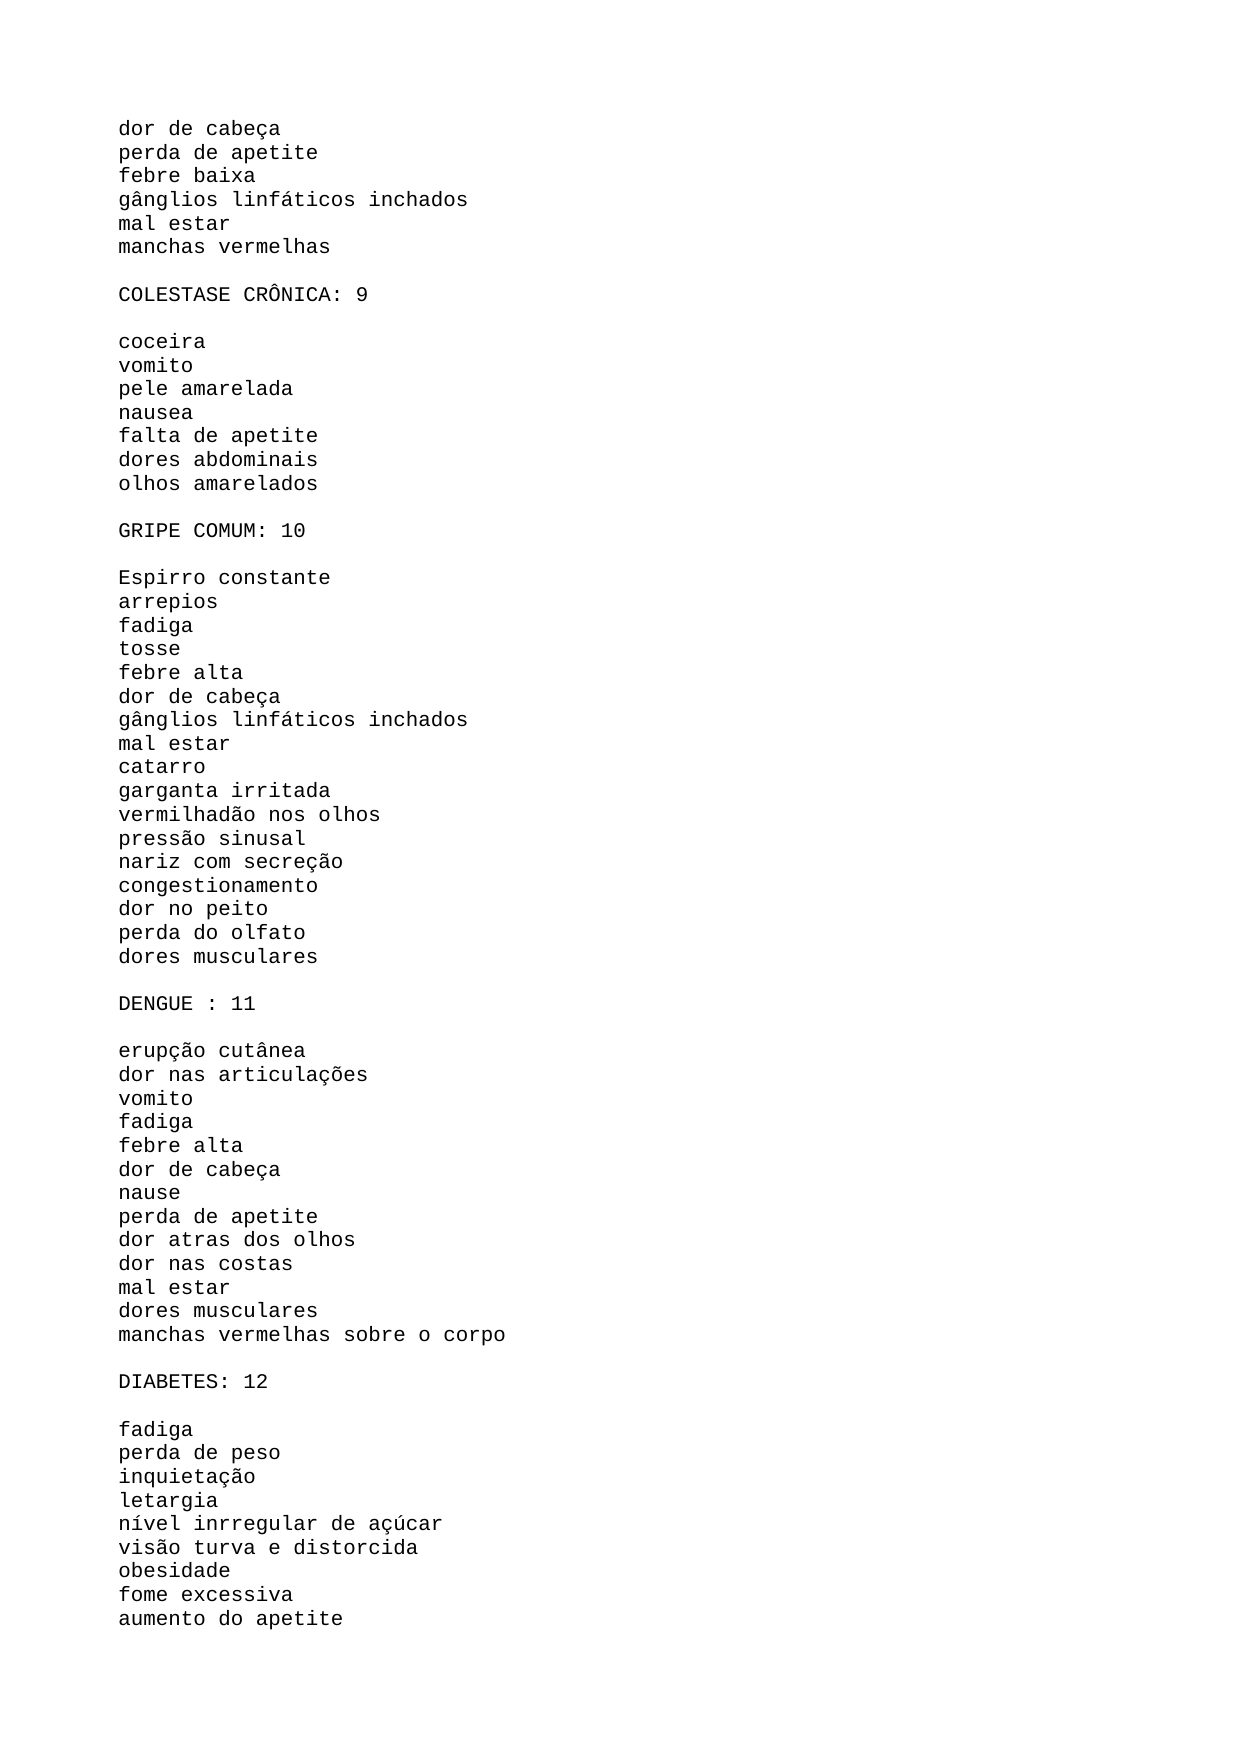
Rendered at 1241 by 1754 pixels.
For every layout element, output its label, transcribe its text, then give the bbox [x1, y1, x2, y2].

text Espirro constante [118, 567, 1122, 591]
text fadiga [118, 615, 1122, 638]
text dor de cabeça [118, 1158, 1122, 1182]
text erupção cutânea [118, 1040, 1122, 1064]
text febre alta [118, 662, 1122, 686]
text dores abdominais [118, 449, 1122, 473]
text pressão sinusal [118, 827, 1122, 851]
text perda de peso [118, 1442, 1122, 1466]
text dor de cabeça [118, 118, 1122, 142]
text febre baixa [118, 165, 1122, 189]
text GRIPE COMUM: 10 [118, 520, 1122, 544]
text febre alta [118, 1135, 1122, 1158]
text visão turva e distorcida [118, 1537, 1122, 1561]
text nariz com secreção [118, 851, 1122, 875]
text pele amarelada [118, 378, 1122, 402]
text gânglios linfáticos inchados [118, 189, 1122, 213]
text manchas vermelhas [118, 236, 1122, 260]
text fadiga [118, 1111, 1122, 1135]
text congestionamento [118, 875, 1122, 898]
text nível inrregular de açúcar [118, 1513, 1122, 1537]
text dor nas articulações [118, 1064, 1122, 1088]
text DIABETES: 12 [118, 1371, 1122, 1395]
text aumento do apetite [118, 1608, 1122, 1631]
text obesidade [118, 1561, 1122, 1584]
text tosse [118, 638, 1122, 662]
text mal estar [118, 1277, 1122, 1300]
text letargia [118, 1489, 1122, 1513]
text nause [118, 1182, 1122, 1206]
text perda de apetite [118, 1206, 1122, 1229]
text dor no peito [118, 898, 1122, 922]
text olhos amarelados [118, 473, 1122, 496]
text perda do olfato [118, 922, 1122, 946]
text arrepios [118, 591, 1122, 615]
text falta de apetite [118, 426, 1122, 449]
text vomito [118, 1088, 1122, 1111]
text dores musculares [118, 1300, 1122, 1324]
text perda de apetite [118, 142, 1122, 165]
text DENGUE : 11 [118, 993, 1122, 1017]
text garganta irritada [118, 780, 1122, 804]
text fadiga [118, 1419, 1122, 1442]
text fome excessiva [118, 1584, 1122, 1608]
text coceira [118, 331, 1122, 354]
text nausea [118, 402, 1122, 426]
text manchas vermelhas sobre o corpo [118, 1324, 1122, 1348]
text gânglios linfáticos inchados [118, 709, 1122, 733]
text dores musculares [118, 946, 1122, 969]
text inquietação [118, 1466, 1122, 1489]
text dor atras dos olhos [118, 1229, 1122, 1253]
text dor de cabeça [118, 686, 1122, 709]
text vomito [118, 354, 1122, 378]
text COLESTASE CRÔNICA: 9 [118, 284, 1122, 307]
text catarro [118, 757, 1122, 780]
text vermilhadão nos olhos [118, 804, 1122, 827]
text mal estar [118, 213, 1122, 236]
text dor nas costas [118, 1253, 1122, 1277]
text mal estar [118, 733, 1122, 757]
